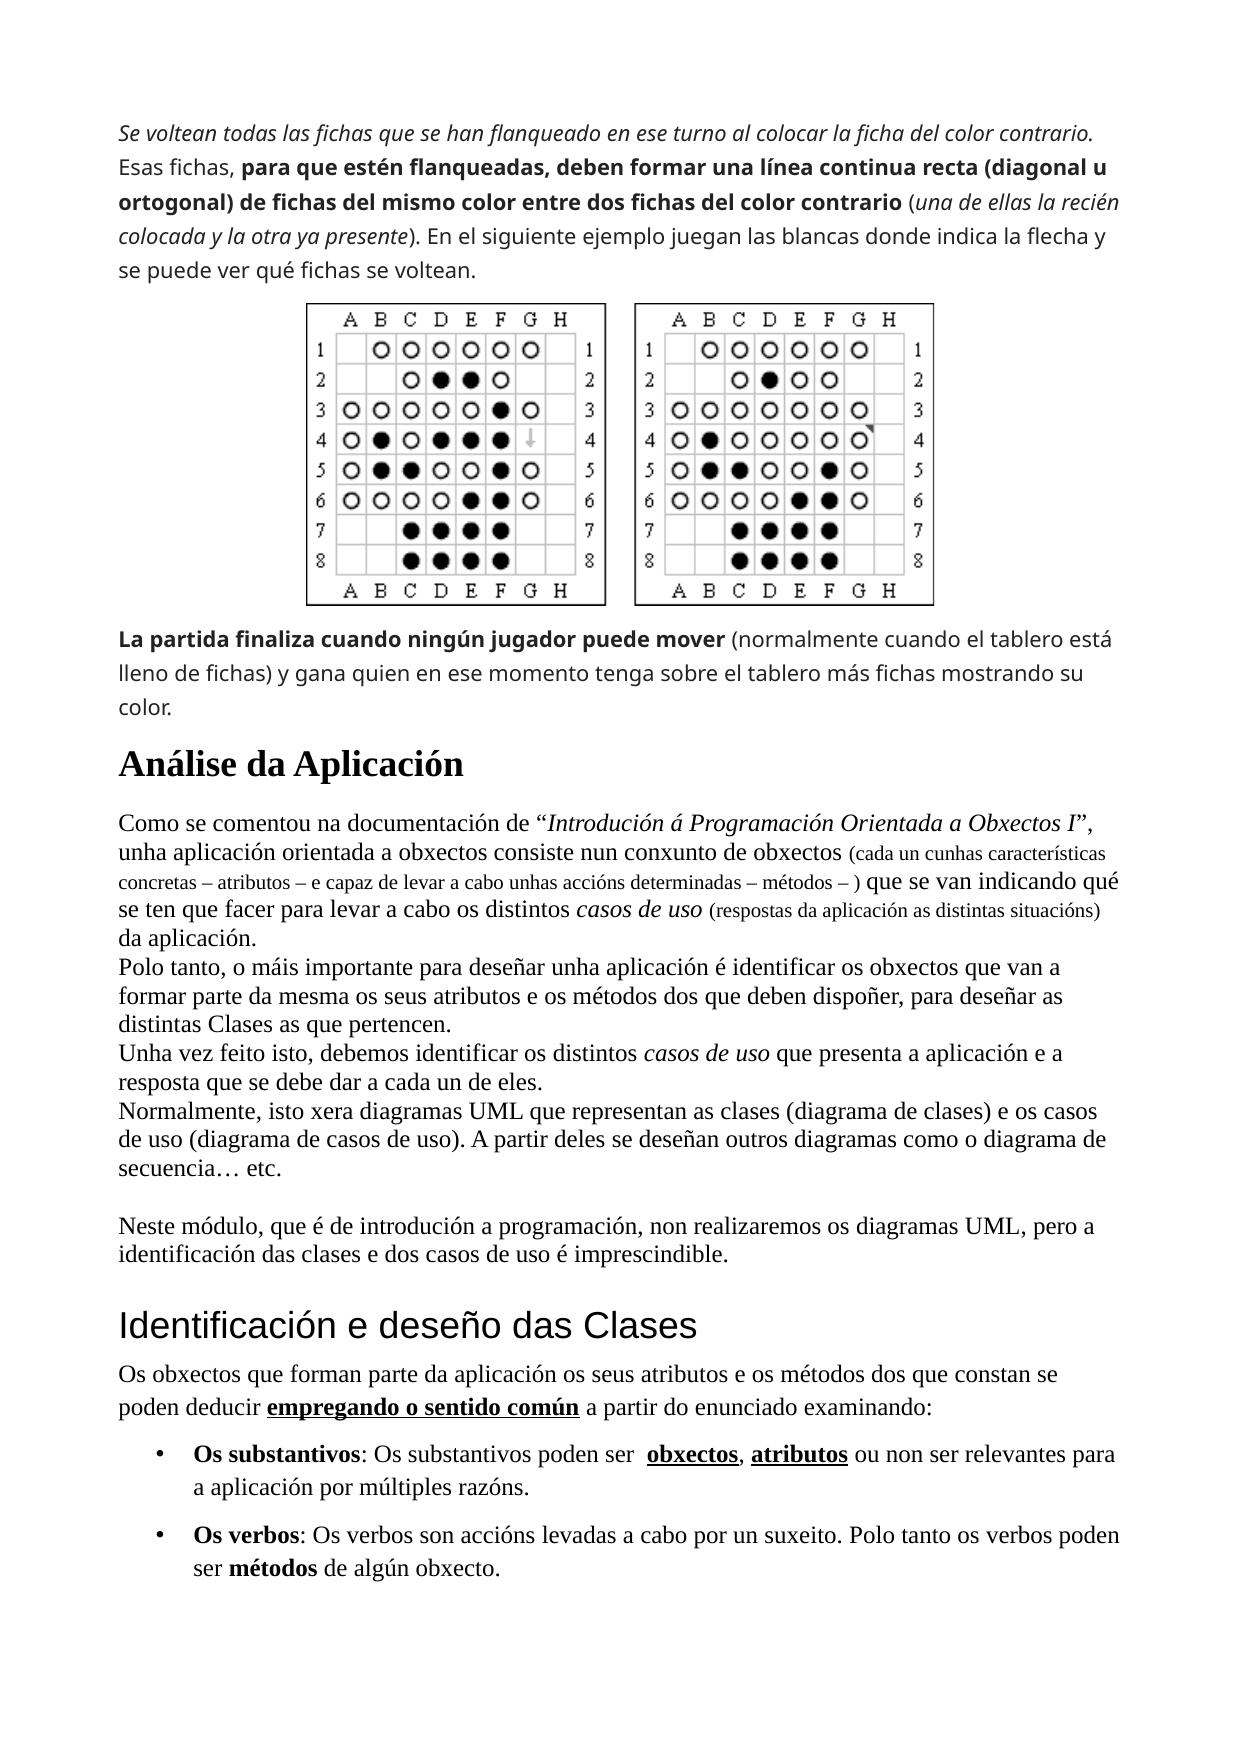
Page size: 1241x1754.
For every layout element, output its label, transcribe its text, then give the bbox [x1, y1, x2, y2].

text Os obxectos que forman parte da aplicación os seus atributos e os métodos dos que constan se poden deducir empregando o sentido común a partir do enunciado examinando: [118, 1359, 1122, 1421]
text Neste módulo, que é de introdución a programación, non realizaremos os diagramas UML, pero a identificación das clases e dos casos de uso é imprescindible. [118, 1211, 1122, 1268]
text Como se comentou na documentación de “Introdución á Programación Orientada a Obxectos I”, unha aplicación orientada a obxectos consiste nun conxunto de obxectos (cada un cunhas características concretas – atributos – e capaz de levar a cabo unhas accións determinadas – métodos – ) que se van indicando qué se ten que facer para levar a cabo os distintos casos de uso (respostas da aplicación as distintas situacións) da aplicación. [118, 808, 1122, 952]
text La partida finaliza cuando ningún jugador puede mover (normalmente cuando el tablero está lleno de fichas) y gana quien en ese momento tenga sobre el tablero más fichas mostrando su color. [118, 624, 1122, 722]
list Os verbos: Os verbos son accións levadas a cabo por un suxeito. Polo tanto os verbos poden ser métodos de algún obxecto. [156, 1520, 1122, 1582]
text Unha vez feito isto, debemos identificar os distintos casos de uso que presenta a aplicación e a resposta que se debe dar a cada un de eles. [118, 1038, 1122, 1096]
text Normalmente, isto xera diagramas UML que representan as clases (diagrama de clases) e os casos de uso (diagrama de casos de uso). A partir deles se deseñan outros diagramas como o diagrama de secuencia… etc. [118, 1096, 1122, 1182]
picture [306, 303, 935, 606]
subtitle Identificación e deseño das Clases [118, 1303, 1122, 1346]
text Se voltean todas las fichas que se han flanqueado en ese turno al colocar la ficha del color contrario. Esas fichas, para que estén flanqueadas, deben formar una línea continua recta (diagonal u ortogonal) de fichas del mismo color entre dos fichas del color contrario (una de ellas la recién colocada y la otra ya presente). En el siguiente ejemplo juegan las blancas donde indica la flecha y se puede ver qué fichas se voltean. [118, 118, 1122, 284]
list Os substantivos: Os substantivos poden ser obxectos, atributos ou non ser relevantes para a aplicación por múltiples razóns. [156, 1439, 1122, 1501]
text Análise da Aplicación [118, 741, 1122, 784]
text Polo tanto, o máis importante para deseñar unha aplicación é identificar os obxectos que van a formar parte da mesma os seus atributos e os métodos dos que deben dispoñer, para deseñar as distintas Clases as que pertencen. [118, 952, 1122, 1038]
